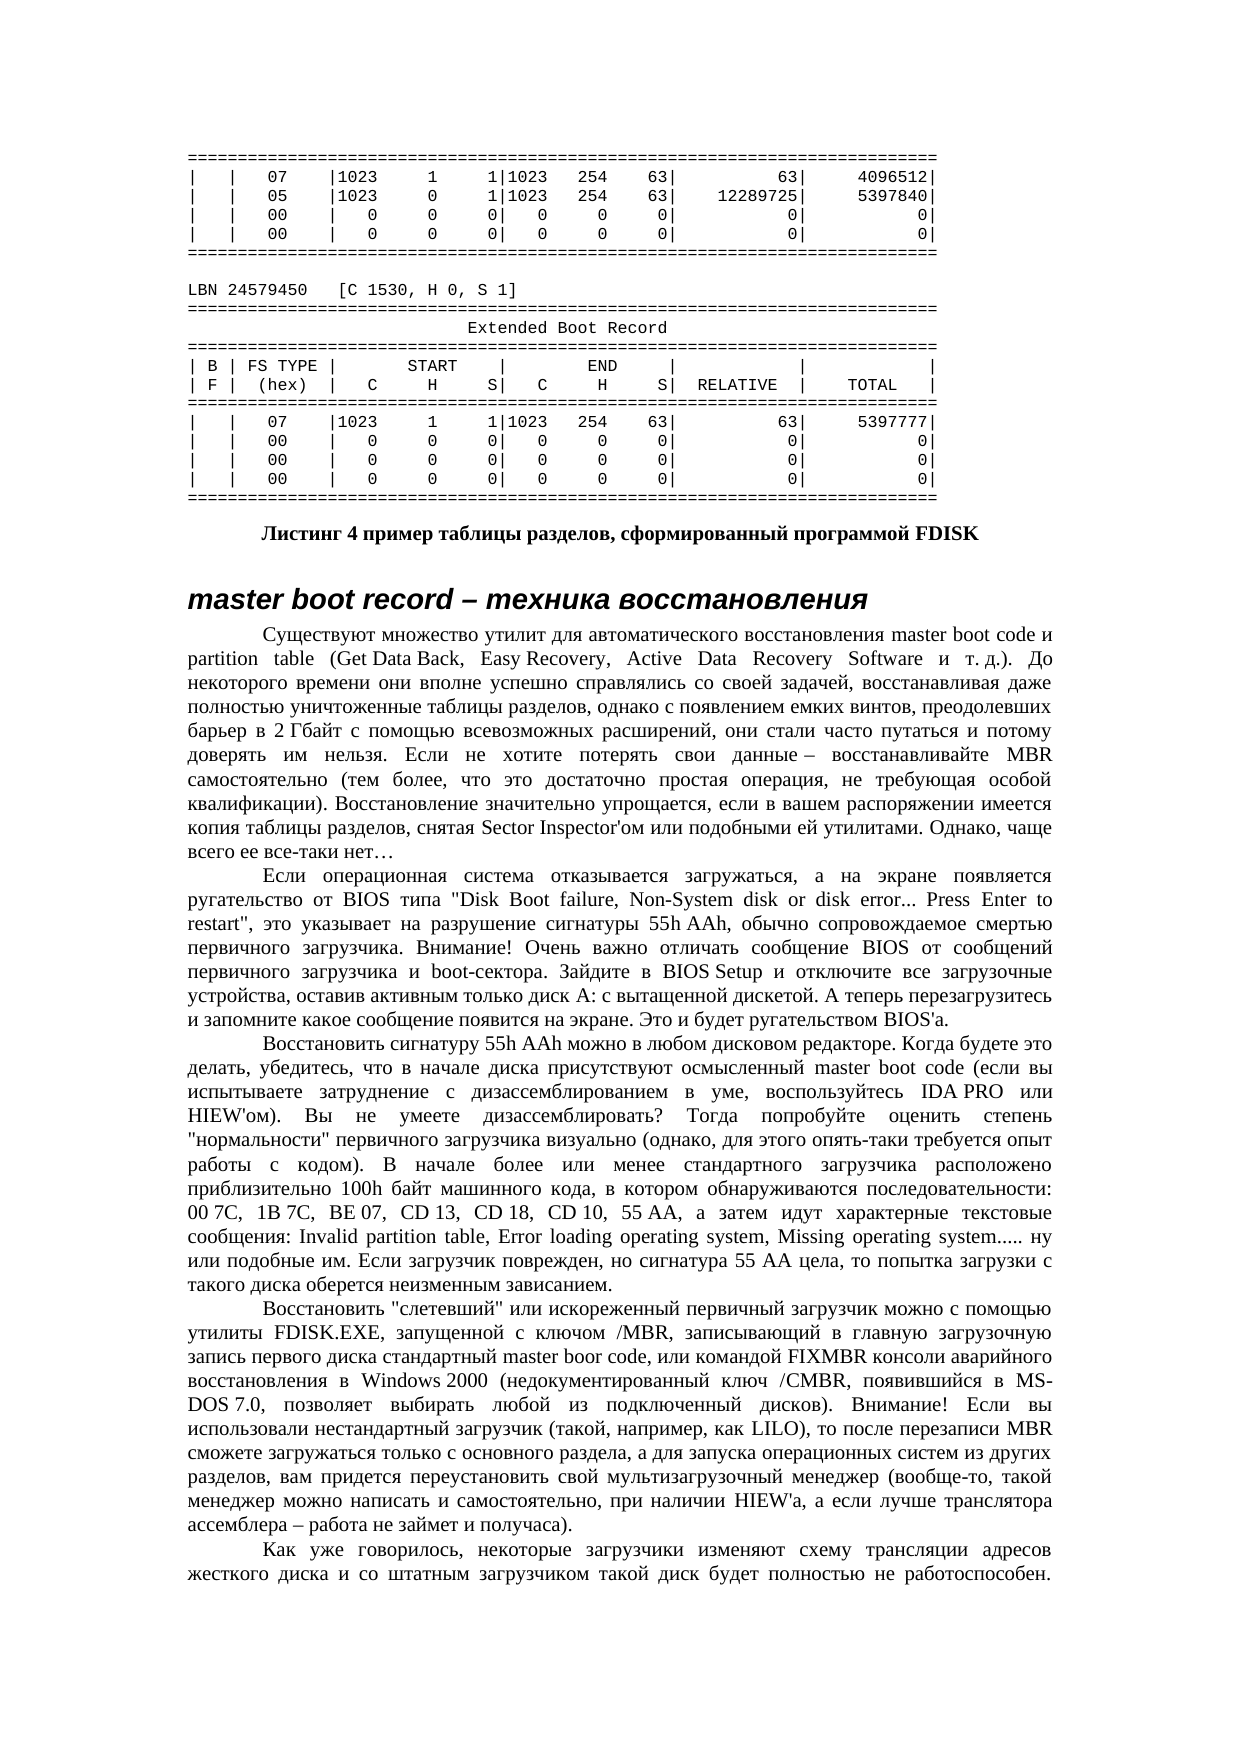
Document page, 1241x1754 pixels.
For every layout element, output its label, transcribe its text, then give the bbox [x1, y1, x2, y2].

text =========================================================================== [187, 244, 1053, 263]
text =========================================================================== [187, 395, 1053, 414]
text | | 00 | 0 0 0| 0 0 0| 0| 0| [187, 452, 1053, 471]
text Восстановить "слетевший" или искореженный первичный загрузчик можно с помощью утилиты FDISK.EXE, запущенной с ключом /MBR, записывающий в главную загрузочную запись первого диска стандартный master boor code, или командой FIXMBR консоли аварийного восстановления в Windows 2000 (недокументированный ключ /CMBR, появившийся в MS-DOS 7.0, позволяет выбирать любой из подключенный дисков). Внимание! Если вы использовали нестандартный загрузчик (такой, например, как LILO), то после перезаписи MBR сможете загружаться только с основного раздела, а для запуска операционных систем из других разделов, вам придется переустановить свой мультизагрузочный менеджер (вообще-то, такой менеджер можно написать и самостоятельно, при наличии HIEW'а, а если лучше транслятора ассемблера – работа не займет и получаса). [187, 1296, 1053, 1536]
text | F | (hex) | C H S| C H S| RELATIVE | TOTAL | [187, 376, 1053, 395]
text | | 07 |1023 1 1|1023 254 63| 63| 5397777| [187, 414, 1053, 433]
text =========================================================================== [187, 338, 1053, 357]
text | | 07 |1023 1 1|1023 254 63| 63| 4096512| [187, 169, 1053, 188]
text =========================================================================== [187, 301, 1053, 320]
text | | 00 | 0 0 0| 0 0 0| 0| 0| [187, 207, 1053, 225]
text | B | FS TYPE | START | END | | | [187, 357, 1053, 376]
text Существуют множество утилит для автоматического восстановления master boot code и partition table (Get Data Back, Easy Recovery, Active Data Recovery Software и т. д.). До некоторого времени они вполне успешно справлялись со своей задачей, восстанавливая даже полностью уничтоженные таблицы разделов, однако с появлением емких винтов, преодолевших барьер в 2 Гбайт с помощью всевозможных расширений, они стали часто путаться и потому доверять им нельзя. Если не хотите потерять свои данные – восстанавливайте MBR самостоятельно (тем более, что это достаточно простая операция, не требующая особой квалификации). Восстановление значительно упрощается, если в вашем распоряжении имеется копия таблицы разделов, снятая Sector Inspector'ом или подобными ей утилитами. Однако, чаще всего ее все-таки нет… [187, 622, 1053, 863]
text | | 00 | 0 0 0| 0 0 0| 0| 0| [187, 225, 1053, 244]
text =========================================================================== [187, 150, 1053, 169]
text LBN 24579450 [C 1530, H 0, S 1] [187, 282, 1053, 301]
text Как уже говорилось, некоторые загрузчики изменяют схему трансляции адресов жесткого диска и со штатным загрузчиком такой диск будет полностью не работоспособен. [187, 1536, 1053, 1584]
text =========================================================================== [187, 489, 1053, 508]
subtitle master boot record – техника восстановления [187, 582, 1053, 616]
text Восстановить сигнатуру 55h AAh можно в любом дисковом редакторе. Когда будете это делать, убедитесь, что в начале диска присутствуют осмысленный master boot code (если вы испытываете затруднение с дизассемблированием в уме, воспользуйтесь IDA PRO или HIEW'ом). Вы не умеете дизассемблировать? Тогда попробуйте оценить степень "нормальности" первичного загрузчика визуально (однако, для этого опять-таки требуется опыт работы с кодом). В начале более или менее стандартного загрузчика расположено приблизительно 100h байт машинного кода, в котором обнаруживаются последовательности: 00 7С, 1B 7C, BE 07, CD 13, CD 18, CD 10, 55 AA, а затем идут характерные текстовые сообщения: Invalid partition table, Error loading operating system, Missing operating system..... ну или подобные им. Если загрузчик поврежден, но сигнатура 55 AA цела, то попытка загрузки с такого диска оберется неизменным зависанием. [187, 1031, 1053, 1296]
text Extended Boot Record [187, 320, 1053, 338]
text | | 05 |1023 0 1|1023 254 63| 12289725| 5397840| [187, 188, 1053, 207]
text | | 00 | 0 0 0| 0 0 0| 0| 0| [187, 471, 1053, 489]
text Листинг 4 пример таблицы разделов, сформированный программой FDISK [187, 521, 1053, 545]
text | | 00 | 0 0 0| 0 0 0| 0| 0| [187, 433, 1053, 452]
text Если операционная система отказывается загружаться, а на экране появляется ругательство от BIOS типа "Disk Boot failure, Non-System disk or disk error... Press Enter to restart", это указывает на разрушение сигнатуры 55h AAh, обычно сопровождаемое смертью первичного загрузчика. Внимание! Очень важно отличать сообщение BIOS от сообщений первичного загрузчика и boot-сектора. Зайдите в BIOS Setup и отключите все загрузочные устройства, оставив активным только диск A: с вытащенной дискетой. А теперь перезагрузитесь и запомните какое сообщение появится на экране. Это и будет ругательством BIOS'а. [187, 863, 1053, 1031]
